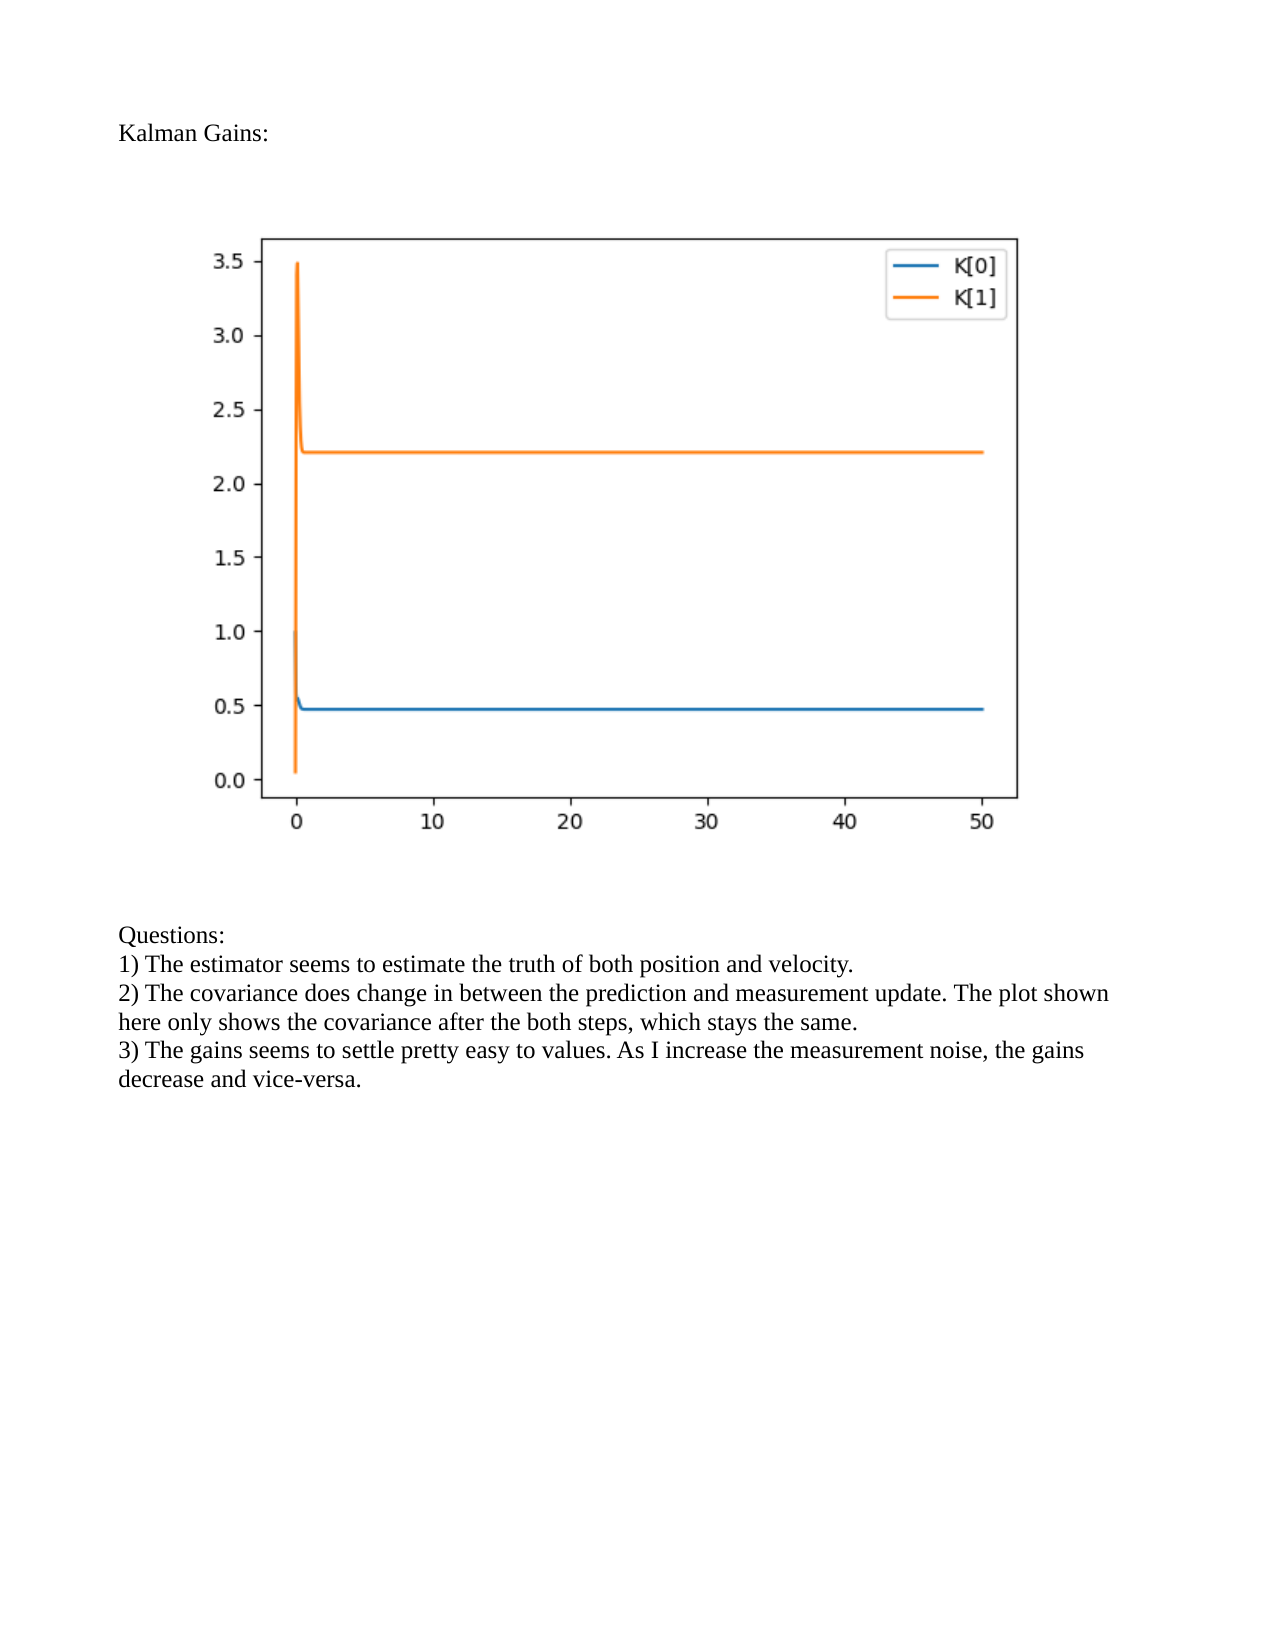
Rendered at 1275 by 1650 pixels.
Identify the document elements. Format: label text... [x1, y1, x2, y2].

text 2) The covariance does change in between the prediction and measurement update. The plot shown here only shows the covariance after the both steps, which stays the same. [118, 978, 1157, 1036]
picture [173, 175, 1102, 864]
text 1) The estimator seems to estimate the truth of both position and velocity. [118, 949, 1157, 978]
text Kalman Gains: [118, 118, 1157, 147]
text Questions: [118, 921, 1157, 949]
text 3) The gains seems to settle pretty easy to values. As I increase the measurement noise, the gains decrease and vice-versa. [118, 1036, 1157, 1093]
